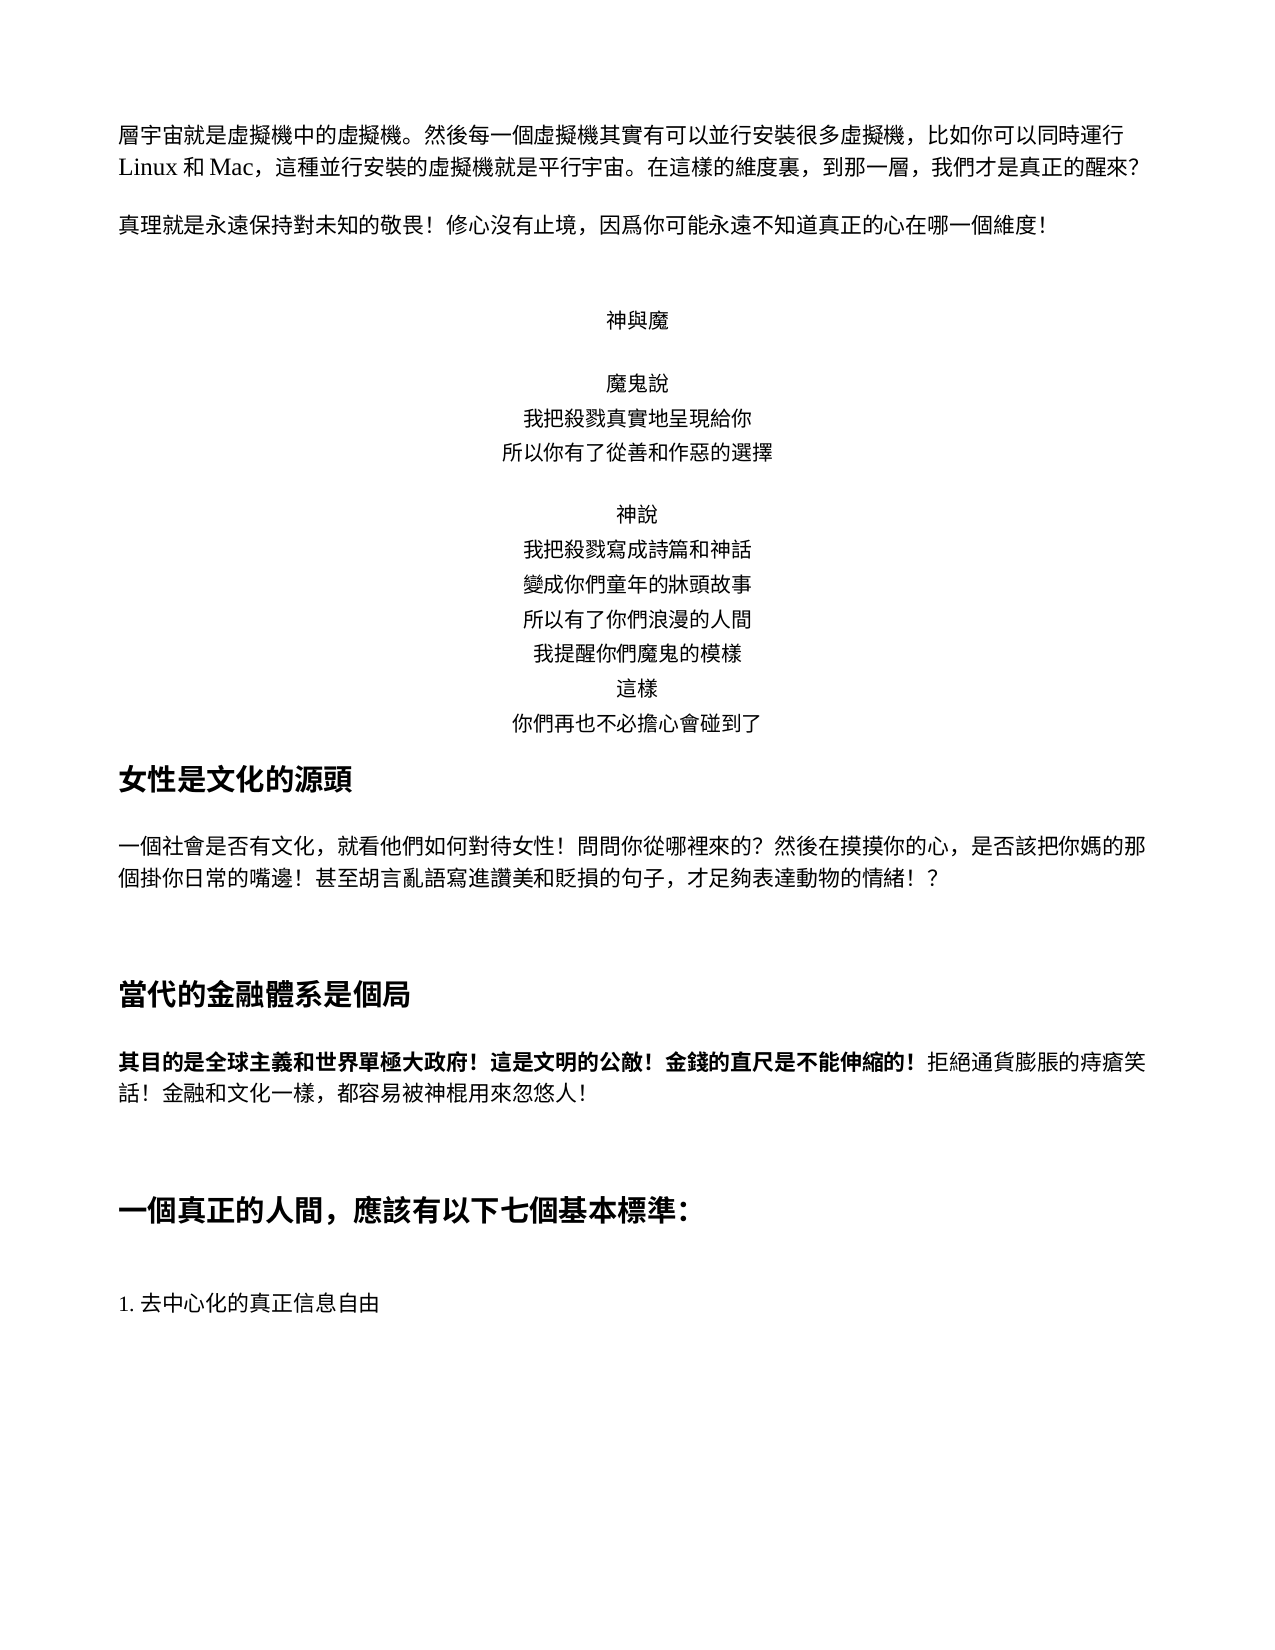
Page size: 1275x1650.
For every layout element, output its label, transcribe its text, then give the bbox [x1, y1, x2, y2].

subtitle 女性是文化的源頭 [118, 756, 1157, 799]
text 神說 [118, 499, 1157, 529]
text 我把殺戮真實地呈現給你 [118, 402, 1157, 432]
subtitle 當代的金融體系是個局 [118, 972, 1157, 1014]
text 所以你有了從善和作惡的選擇 [118, 436, 1157, 467]
text 層宇宙就是虛擬機中的虛擬機。然後每一個虛擬機其實有可以並行安裝很多虛擬機，比如你可以同時運行Linux和Mac，這種並行安裝的虛擬機就是平行宇宙。在這樣的維度裏，到那一層，我們才是真正的醒來？ [118, 118, 1157, 181]
subtitle 一個真正的人間，應該有以下七個基本標準： [118, 1187, 1157, 1230]
text 變成你們童年的牀頭故事 [118, 568, 1157, 598]
text 真理就是永遠保持對未知的敬畏！修心沒有止境，因爲你可能永遠不知道真正的心在哪一個維度！ [118, 208, 1157, 240]
text 魔鬼說 [118, 367, 1157, 397]
text 你們再也不必擔心會碰到了 [118, 707, 1157, 737]
text 神與魔 [118, 305, 1157, 335]
text 我把殺戮寫成詩篇和神話 [118, 533, 1157, 564]
text 一個社會是否有文化，就看他們如何對待女性！問問你從哪裡來的？然後在摸摸你的心，是否該把你媽的那個掛你日常的嘴邊！甚至胡言亂語寫進讚美和貶損的句子，才足夠表達動物的情緒！？ [118, 829, 1157, 892]
text 這樣 [118, 672, 1157, 702]
text 其目的是全球主義和世界單極大政府！這是文明的公敵！金錢的直尺是不能伸縮的！拒絕通貨膨脹的痔瘡笑話！金融和文化一樣，都容易被神棍用來忽悠人！ [118, 1045, 1157, 1108]
text 1. 去中心化的真正信息自由 [118, 1286, 1157, 1318]
text 所以有了你們浪漫的人間 [118, 603, 1157, 633]
text 我提醒你們魔鬼的模樣 [118, 637, 1157, 668]
